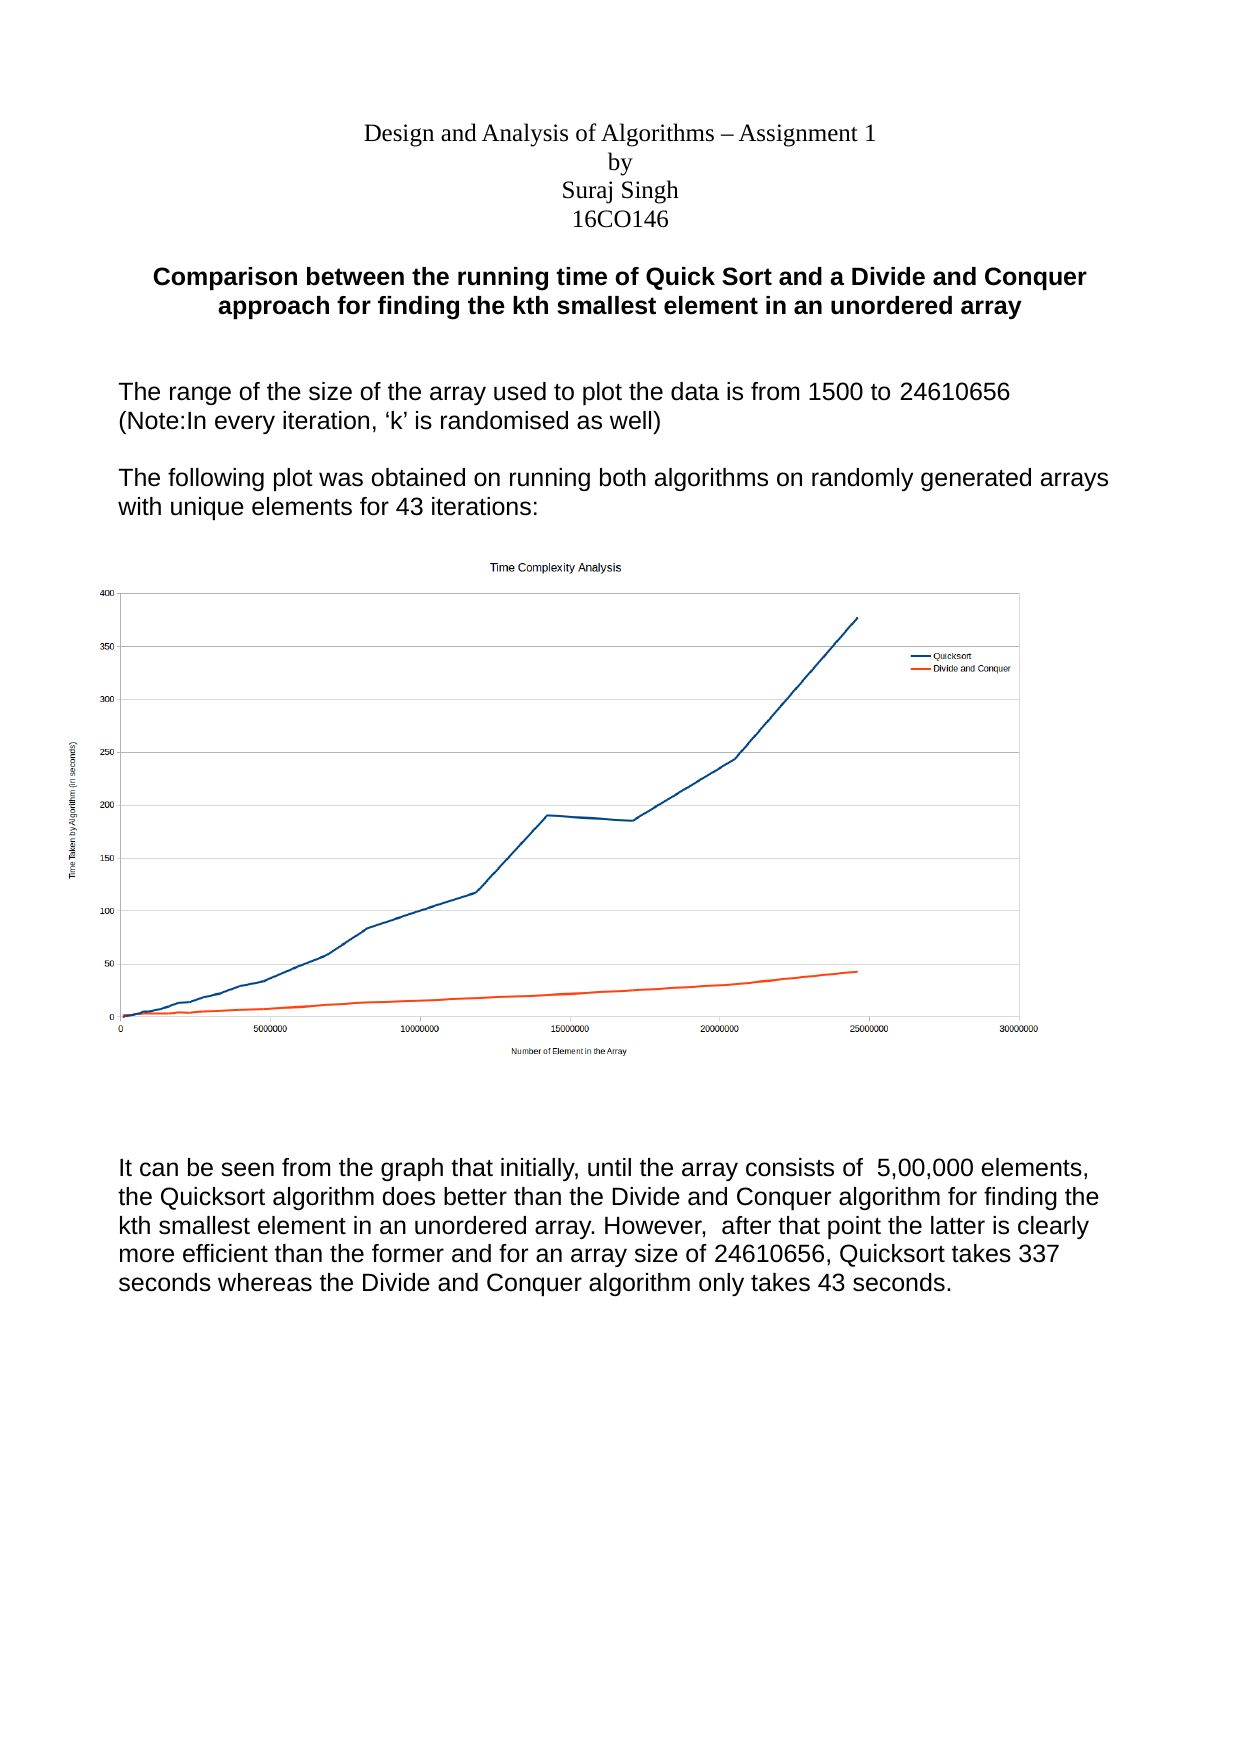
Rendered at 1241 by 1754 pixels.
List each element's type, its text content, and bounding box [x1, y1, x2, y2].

text It can be seen from the graph that initially, until the array consists of 5,00,000 elements, the Quicksort algorithm does better than the Divide and Conquer algorithm for finding the kth smallest element in an unordered array. However, after that point the latter is clearly more efficient than the former and for an array size of 24610656, Quicksort takes 337 seconds whereas the Divide and Conquer algorithm only takes 43 seconds. [118, 1153, 1122, 1297]
text Comparison between the running time of Quick Sort and a Divide and Conquer approach for finding the kth smallest element in an unordered array [118, 262, 1122, 319]
picture [53, 543, 1058, 1069]
text Design and Analysis of Algorithms – Assignment 1 by Suraj Singh [118, 118, 1122, 204]
text The following plot was obtained on running both algorithms on randomly generated arrays with unique elements for 43 iterations: [118, 463, 1122, 521]
text (Note:In every iteration, ‘k’ is randomised as well) [118, 406, 1122, 434]
text 16CO146 [118, 204, 1122, 233]
text The range of the size of the array used to plot the data is from 1500 to 24610656 [118, 377, 1122, 406]
